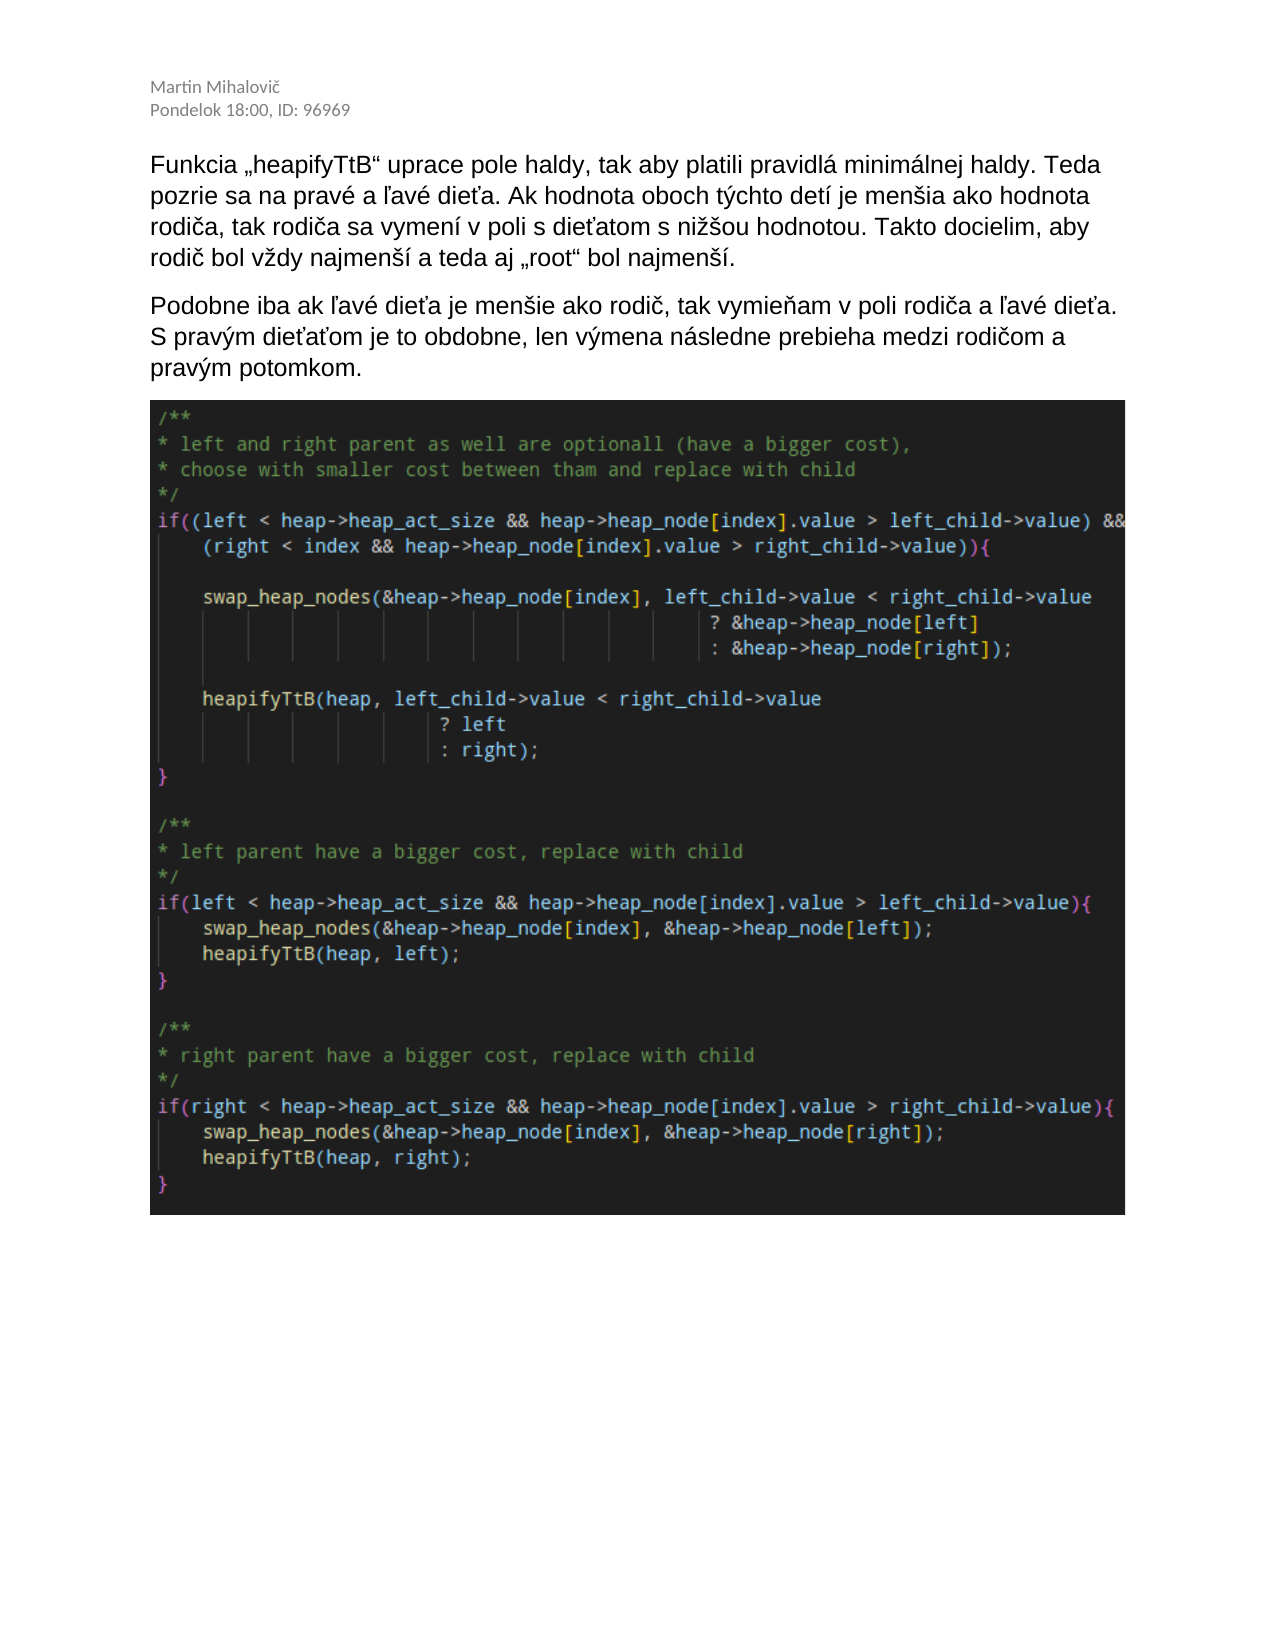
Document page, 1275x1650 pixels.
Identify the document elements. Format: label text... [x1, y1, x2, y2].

picture [150, 400, 1125, 1215]
text Funkcia „heapifyTtB“ uprace pole haldy, tak aby platili pravidlá minimálnej haldy. Teda pozrie sa na pravé a ľavé dieťa. Ak hodnota oboch týchto detí je menšia ako hodnota rodiča, tak rodiča sa vymení v poli s dieťatom s nižšou hodnotou. Takto docielim, aby rodič bol vždy najmenší a teda aj „root“ bol najmenší. [150, 150, 1125, 272]
text Podobne iba ak ľavé dieťa je menšie ako rodič, tak vymieňam v poli rodiča a ľavé dieťa. S pravým dieťaťom je to obdobne, len výmena následne prebieha medzi rodičom a pravým potomkom. [150, 291, 1125, 382]
